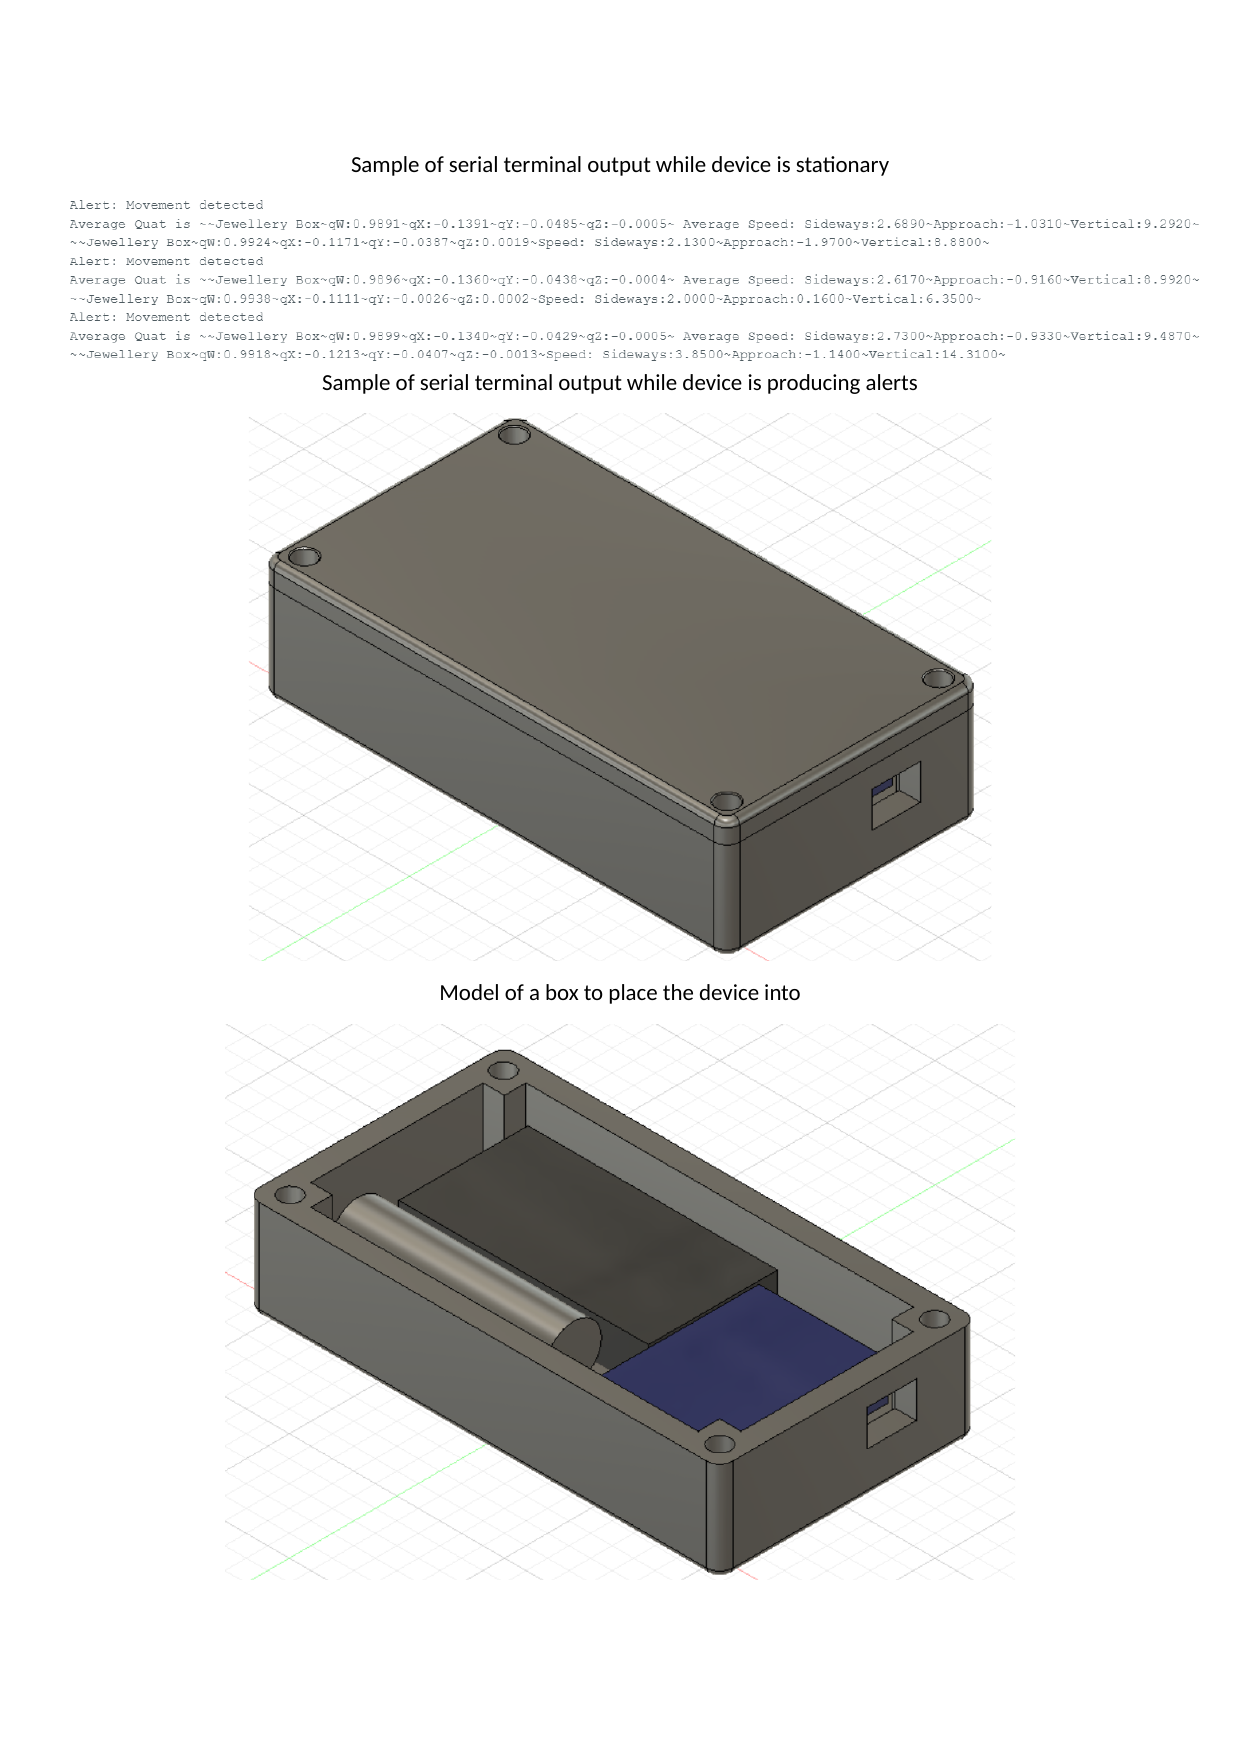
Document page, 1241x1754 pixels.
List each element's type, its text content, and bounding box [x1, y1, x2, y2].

text Sample of serial terminal output while device is stationary [150, 150, 1090, 178]
text Sample of serial terminal output while device is producing alerts [150, 367, 1090, 396]
text Model of a box to place the device into [150, 978, 1090, 1007]
